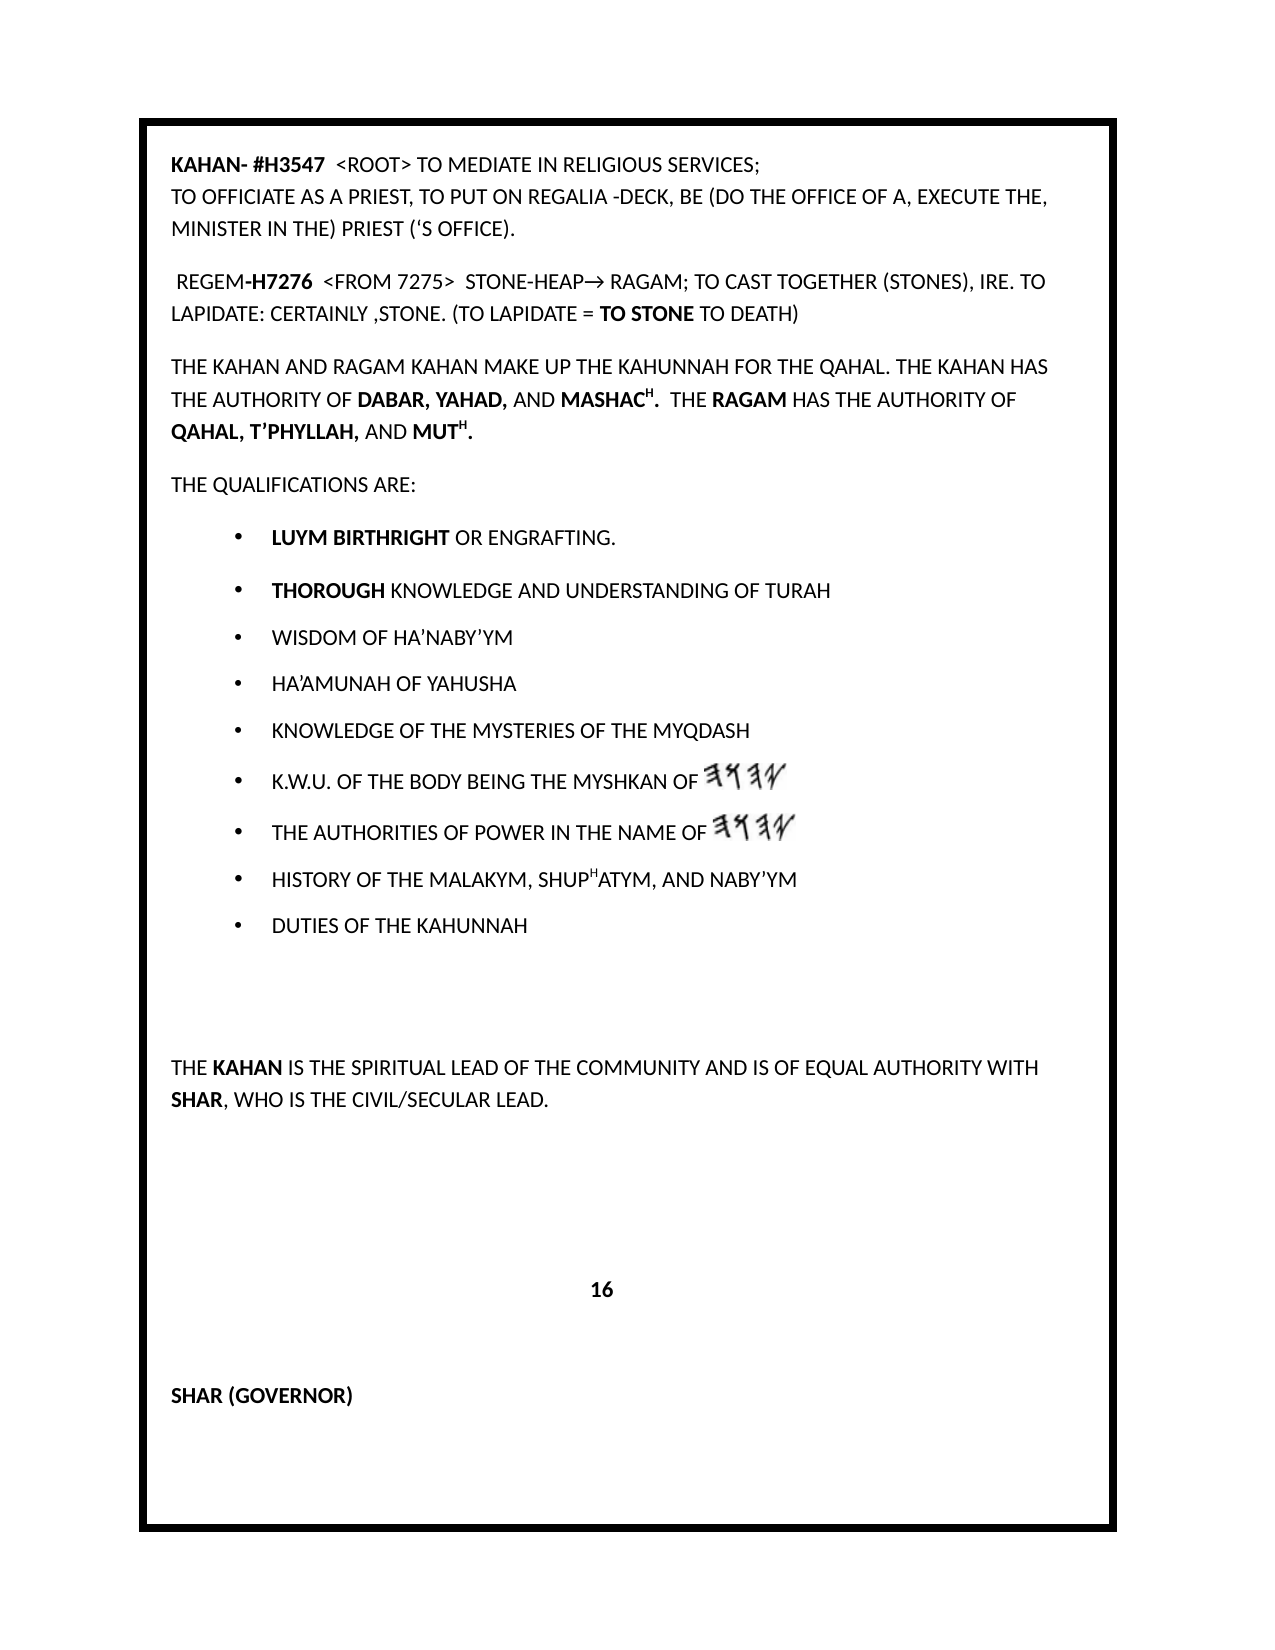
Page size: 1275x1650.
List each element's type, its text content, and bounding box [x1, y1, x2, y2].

text THE QUALIFICATIONS ARE: [171, 470, 1085, 498]
text REGEM-H7276 <FROM 7275> STONE-HEAP→ RAGAM; TO CAST TOGETHER (STONES), IRE. TO LAPIDATE: CERTAINLY ,STONE. (TO LAPIDATE = TO STONE TO DEATH) [171, 267, 1085, 327]
list KNOWLEDGE OF THE MYSTERIES OF THE MYQDASH [234, 716, 1085, 744]
text 16 [171, 1275, 1085, 1303]
text THE KAHAN AND RAGAM KAHAN MAKE UP THE KAHUNNAH FOR THE QAHAL. THE KAHAN HAS THE AUTHORITY OF DABAR, YAHAD, AND MASHACH. THE RAGAM HAS THE AUTHORITY OF QAHAL, T’PHYLLAH, AND MUTH. [171, 352, 1085, 445]
list THOROUGH KNOWLEDGE AND UNDERSTANDING OF TURAH [234, 576, 1085, 604]
list K.W.U. OF THE BODY BEING THE MYSHKAN OF [234, 763, 1085, 795]
text SHAR (GOVERNOR) [171, 1381, 1085, 1409]
list LUYM BIRTHRIGHT OR ENGRAFTING. [234, 523, 1085, 551]
list HA’AMUNAH OF YAHUSHA [234, 669, 1085, 697]
list THE AUTHORITIES OF POWER IN THE NAME OF [234, 814, 1085, 846]
list WISDOM OF HA’NABY’YM [234, 623, 1085, 651]
text KAHAN- #H3547 <ROOT> TO MEDIATE IN RELIGIOUS SERVICES; TO OFFICIATE AS A PRIEST, TO PUT ON REGALIA -DECK, BE (DO THE OFFICE OF A, EXECUTE THE, MINISTER IN THE) PRIEST (‘S OFFICE). [171, 150, 1085, 242]
list HISTORY OF THE MALAKYM, SHUPHATYM, AND NABY’YM [234, 865, 1085, 893]
list DUTIES OF THE KAHUNNAH [234, 911, 1085, 939]
text THE KAHAN IS THE SPIRITUAL LEAD OF THE COMMUNITY AND IS OF EQUAL AUTHORITY WITH SHAR, WHO IS THE CIVIL/SECULAR LEAD. [171, 1053, 1085, 1114]
